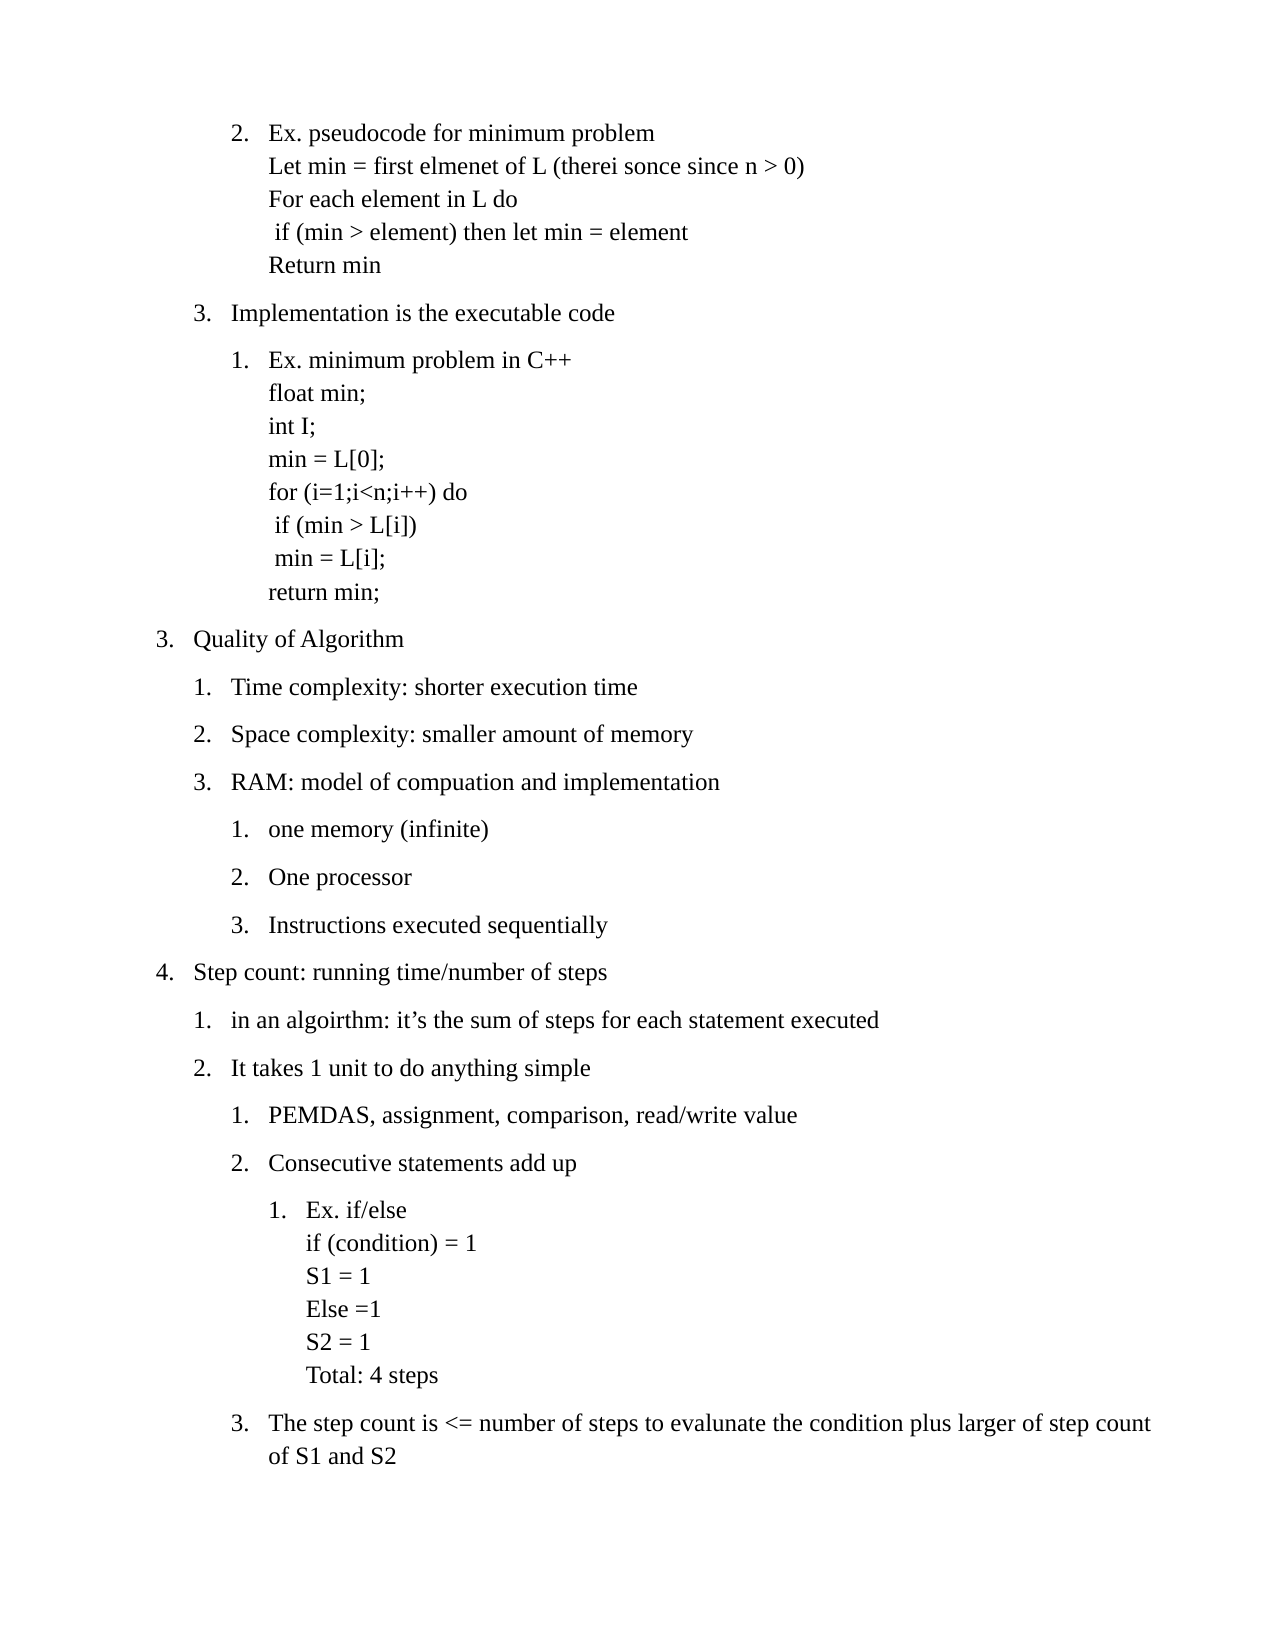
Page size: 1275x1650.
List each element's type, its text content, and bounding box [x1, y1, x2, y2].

list One processor [231, 862, 1157, 891]
list Step count: running time/number of steps [156, 957, 1157, 986]
list PEMDAS, assignment, comparison, read/write value [231, 1100, 1157, 1129]
list Time complexity: shorter execution time [193, 672, 1157, 701]
list Quality of Algorithm [156, 624, 1157, 653]
list Instructions executed sequentially [231, 910, 1157, 938]
list Consecutive statements add up [231, 1148, 1157, 1177]
list Ex. pseudocode for minimum problem Let min = first elmenet of L (therei sonce since n > 0) For each element in L do if (min > element) then let min = element Return min [231, 118, 1157, 279]
list RAM: model of compuation and implementation [193, 767, 1157, 796]
list one memory (infinite) [231, 814, 1157, 843]
list Implementation is the executable code [193, 298, 1157, 327]
list It takes 1 unit to do anything simple [193, 1053, 1157, 1081]
list Ex. minimum problem in C++ float min; int I; min = L[0]; for (i=1;i<n;i++) do if (min > L[i]) min = L[i]; return min; [231, 345, 1157, 605]
list in an algoirthm: it’s the sum of steps for each statement executed [193, 1005, 1157, 1034]
list Ex. if/else if (condition) = 1 S1 = 1 Else =1 S2 = 1 Total: 4 steps [268, 1195, 1157, 1389]
list Space complexity: smaller amount of memory [193, 719, 1157, 748]
list The step count is <= number of steps to evalunate the condition plus larger of step count of S1 and S2 [231, 1408, 1157, 1470]
